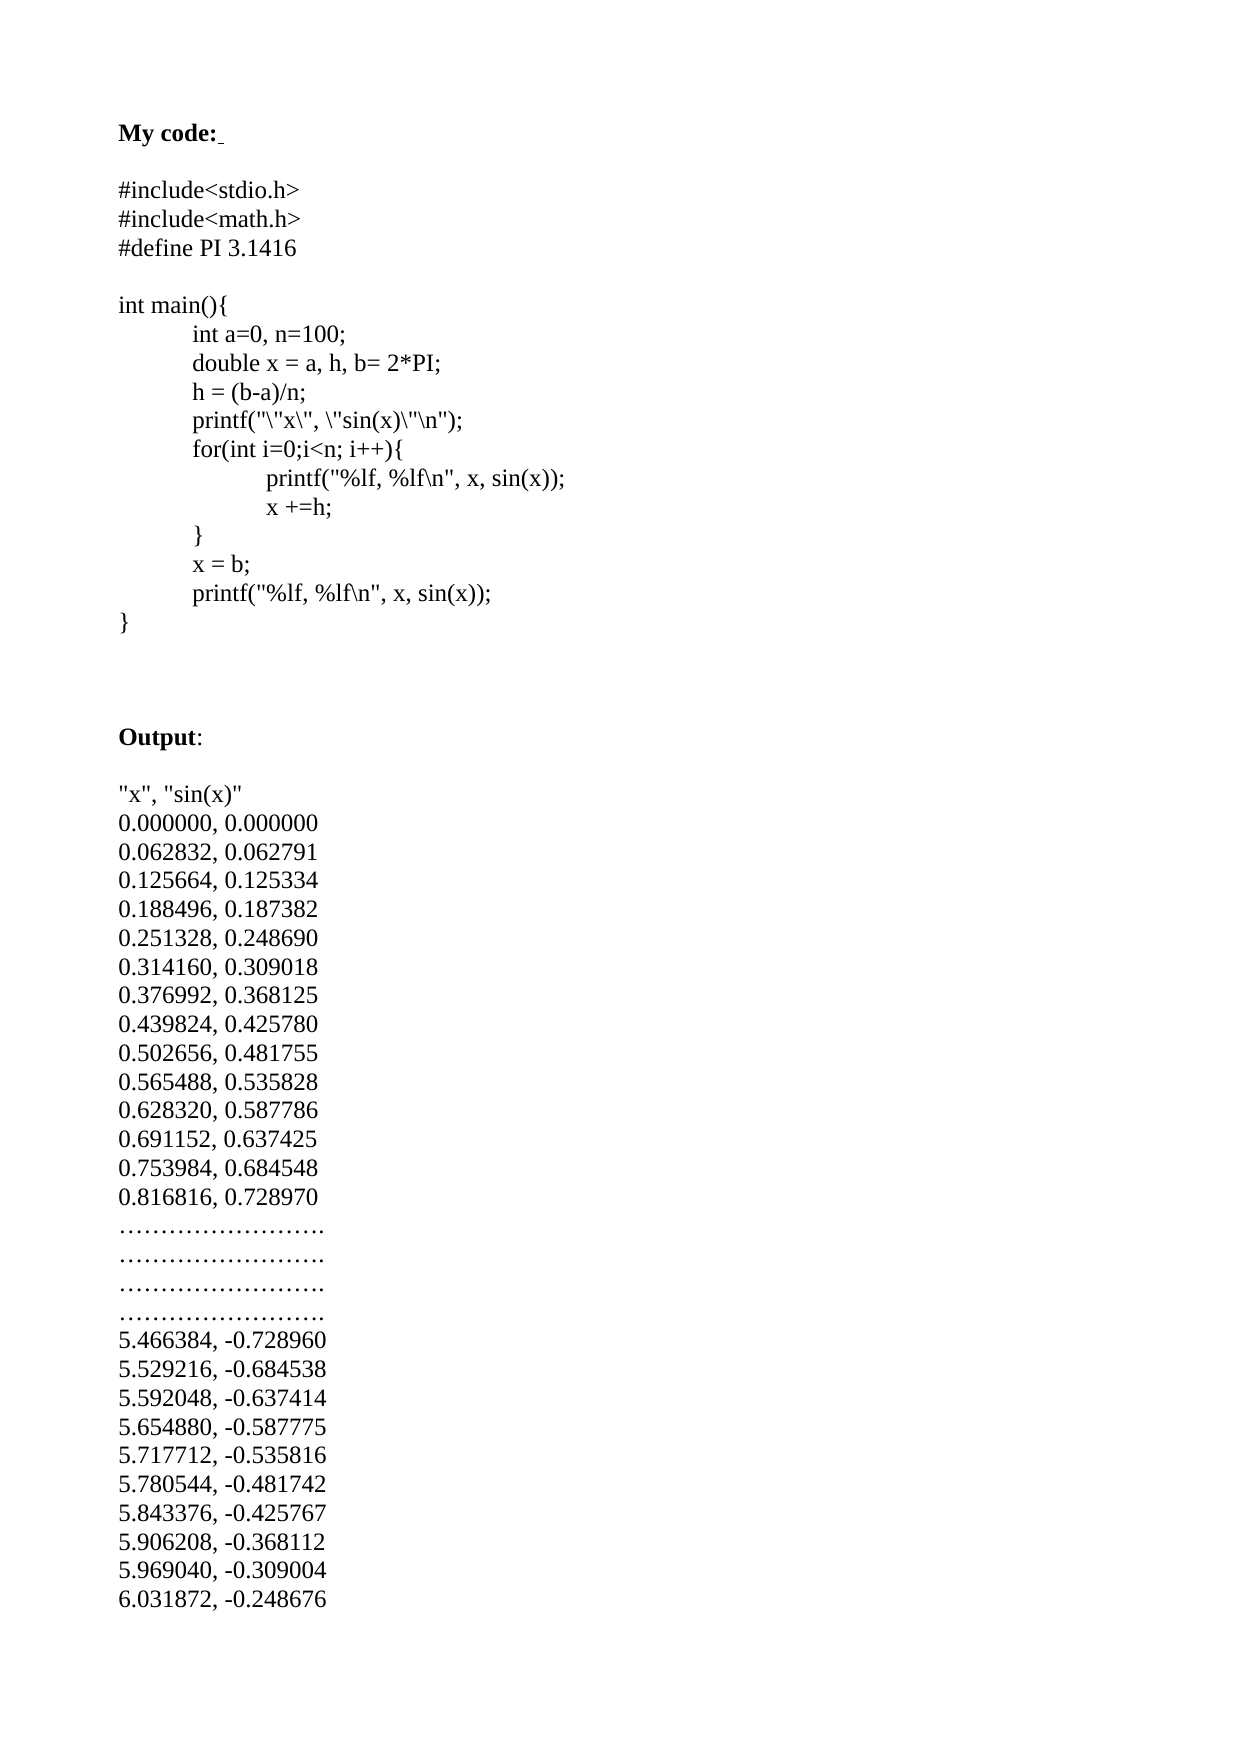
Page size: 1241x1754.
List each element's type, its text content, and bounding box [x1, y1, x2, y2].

text printf("\"x\", \"sin(x)\"\n"); [118, 406, 1122, 434]
text int a=0, n=100; [118, 319, 1122, 348]
text #include<stdio.h> [118, 176, 1122, 204]
text 5.969040, -0.309004 [118, 1556, 1122, 1584]
text ……………………. [118, 1211, 1122, 1239]
text h = (b-a)/n; [118, 377, 1122, 406]
text "x", "sin(x)" [118, 779, 1122, 808]
text 0.376992, 0.368125 [118, 981, 1122, 1009]
text 5.780544, -0.481742 [118, 1469, 1122, 1498]
text 0.753984, 0.684548 [118, 1153, 1122, 1182]
text 0.188496, 0.187382 [118, 894, 1122, 923]
text My code: [118, 118, 1122, 147]
text 5.529216, -0.684538 [118, 1354, 1122, 1383]
text printf("%lf, %lf\n", x, sin(x)); [118, 463, 1122, 492]
text 0.502656, 0.481755 [118, 1038, 1122, 1067]
text #include<math.h> [118, 204, 1122, 233]
text 5.592048, -0.637414 [118, 1383, 1122, 1412]
text 0.691152, 0.637425 [118, 1124, 1122, 1153]
text x +=h; [118, 492, 1122, 521]
text int main(){ [118, 291, 1122, 319]
text 0.251328, 0.248690 [118, 923, 1122, 952]
text 5.466384, -0.728960 [118, 1326, 1122, 1354]
text 5.654880, -0.587775 [118, 1412, 1122, 1441]
text ……………………. [118, 1239, 1122, 1268]
text 0.062832, 0.062791 [118, 837, 1122, 866]
text } [118, 521, 1122, 549]
text 0.125664, 0.125334 [118, 866, 1122, 894]
text for(int i=0;i<n; i++){ [118, 434, 1122, 463]
text 0.439824, 0.425780 [118, 1009, 1122, 1038]
text } [118, 607, 1122, 636]
text 5.717712, -0.535816 [118, 1441, 1122, 1469]
text 0.000000, 0.000000 [118, 808, 1122, 837]
text ……………………. [118, 1268, 1122, 1297]
text 0.314160, 0.309018 [118, 952, 1122, 981]
text 6.031872, -0.248676 [118, 1584, 1122, 1613]
text 5.906208, -0.368112 [118, 1527, 1122, 1556]
text x = b; [118, 549, 1122, 578]
text Output: [118, 722, 1122, 751]
text 0.816816, 0.728970 [118, 1182, 1122, 1211]
text double x = a, h, b= 2*PI; [118, 348, 1122, 377]
text 5.843376, -0.425767 [118, 1498, 1122, 1527]
text printf("%lf, %lf\n", x, sin(x)); [118, 578, 1122, 607]
text 0.565488, 0.535828 [118, 1067, 1122, 1096]
text #define PI 3.1416 [118, 233, 1122, 262]
text 0.628320, 0.587786 [118, 1096, 1122, 1124]
text ……………………. [118, 1297, 1122, 1326]
